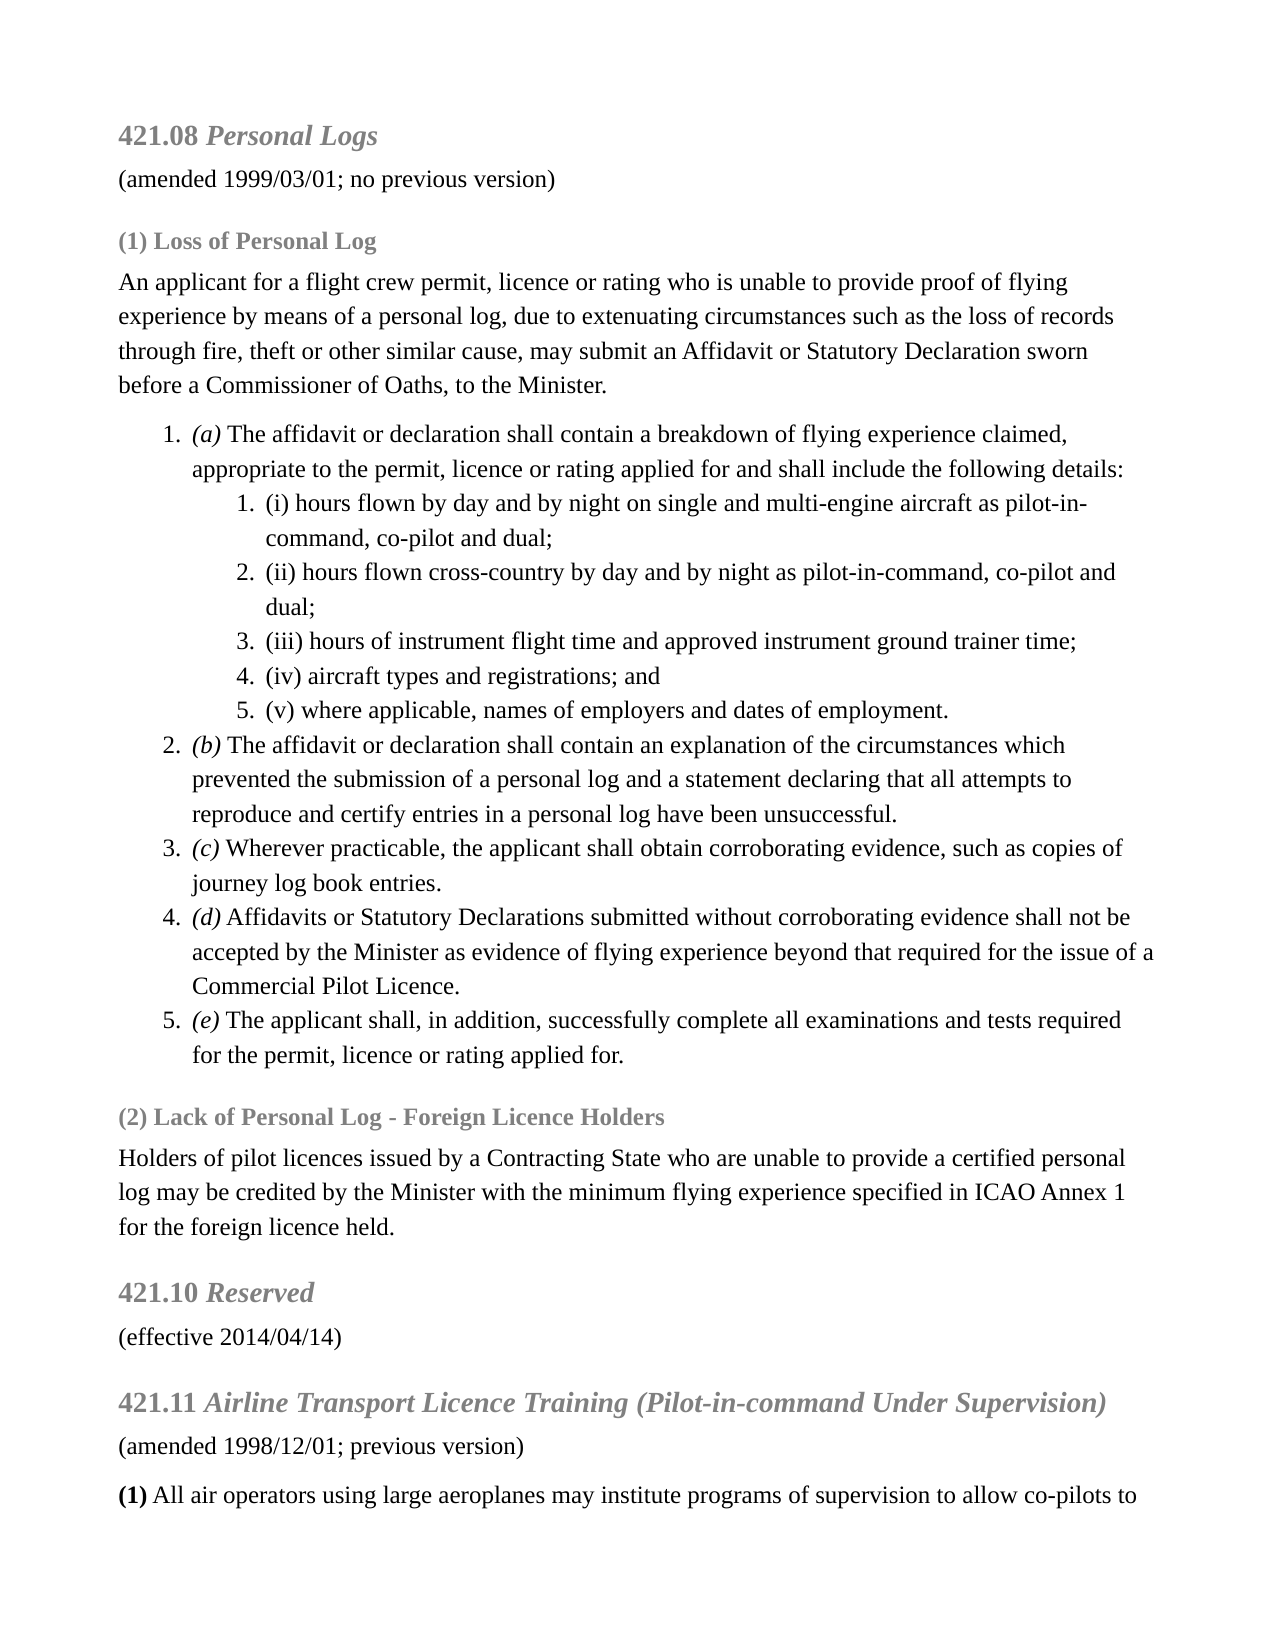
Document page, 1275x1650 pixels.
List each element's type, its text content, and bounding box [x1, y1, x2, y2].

subtitle 421.08 Personal Logs [118, 118, 1157, 152]
subtitle (1) Loss of Personal Log [118, 226, 1157, 254]
text An applicant for a flight crew permit, licence or rating who is unable to provide proof of flying experience by means of a personal log, due to extenuating circumstances such as the loss of records through fire, theft or other similar cause, may submit an Affidavit or Statutory Declaration sworn before a Commissioner of Oaths, to the Minister. [118, 267, 1157, 399]
list (i) hours flown by day and by night on single and multi-engine aircraft as pilot-in-command, co-pilot and dual; [236, 488, 1157, 552]
text (1) All air operators using large aeroplanes may institute programs of supervision to allow co-pilots to [118, 1480, 1157, 1509]
list (ii) hours flown cross-country by day and by night as pilot-in-command, co-pilot and dual; [236, 557, 1157, 621]
text Holders of pilot licences issued by a Contracting State who are unable to provide a certified personal log may be credited by the Minister with the minimum flying experience specified in ICAO Annex 1 for the foreign licence held. [118, 1143, 1157, 1241]
list (a) The affidavit or declaration shall contain a breakdown of flying experience claimed, appropriate to the permit, licence or rating applied for and shall include the following details: [162, 419, 1157, 483]
text (amended 1998/12/01; previous version) [118, 1431, 1157, 1460]
subtitle 421.11 Airline Transport Licence Training (Pilot-in-command Under Supervision) [118, 1385, 1157, 1419]
subtitle (2) Lack of Personal Log - Foreign Licence Holders [118, 1102, 1157, 1130]
list (c) Wherever practicable, the applicant shall obtain corroborating evidence, such as copies of journey log book entries. [162, 833, 1157, 896]
text (amended 1999/03/01; no previous version) [118, 164, 1157, 193]
list (b) The affidavit or declaration shall contain an explanation of the circumstances which prevented the submission of a personal log and a statement declaring that all attempts to reproduce and certify entries in a personal log have been unsuccessful. [162, 730, 1157, 827]
subtitle 421.10 Reserved [118, 1276, 1157, 1309]
list (e) The applicant shall, in addition, successfully complete all examinations and tests required for the permit, licence or rating applied for. [162, 1006, 1157, 1069]
text (effective 2014/04/14) [118, 1322, 1157, 1350]
list (d) Affidavits or Statutory Declarations submitted without corroborating evidence shall not be accepted by the Minister as evidence of flying experience beyond that required for the issue of a Commercial Pilot Licence. [162, 902, 1157, 1000]
list (iii) hours of instrument flight time and approved instrument ground trainer time; [236, 626, 1157, 655]
list (iv) aircraft types and registrations; and [236, 661, 1157, 689]
list (v) where applicable, names of employers and dates of employment. [236, 695, 1157, 724]
